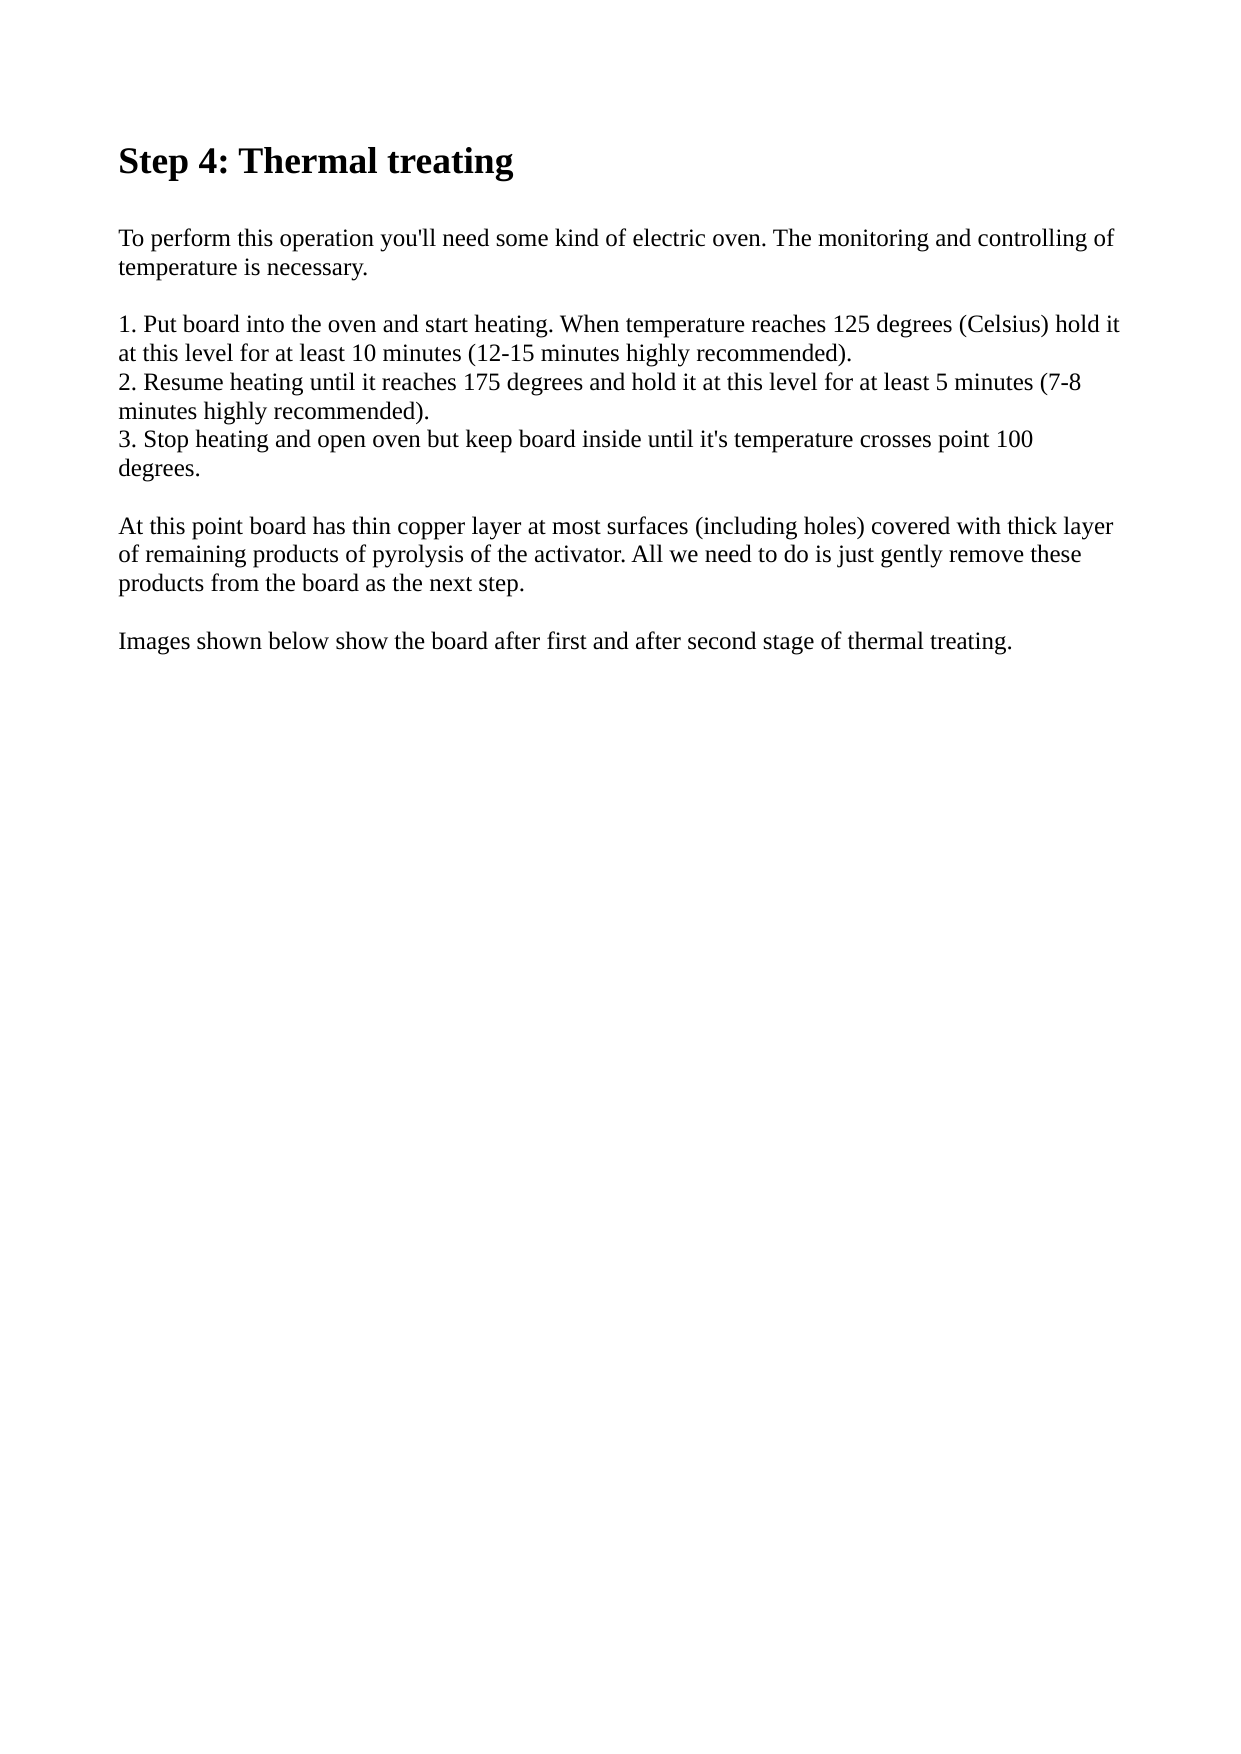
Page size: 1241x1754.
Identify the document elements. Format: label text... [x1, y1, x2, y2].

subtitle Step 4: Thermal treating [118, 139, 1122, 182]
text To perform this operation you'll need some kind of electric oven. The monitoring and controlling of temperature is necessary. 1. Put board into the oven and start heating. When temperature reaches 125 degrees (Celsius) hold it at this level for at least 10 minutes (12-15 minutes highly recommended). 2. Resume heating until it reaches 175 degrees and hold it at this level for at least 5 minutes (7-8 minutes highly recommended). 3. Stop heating and open oven but keep board inside until it's temperature crosses point 100 degrees. At this point board has thin copper layer at most surfaces (including holes) covered with thick layer of remaining products of pyrolysis of the activator. All we need to do is just gently remove these products from the board as the next step. Images shown below show the board after first and after second stage of thermal treating. [118, 223, 1122, 654]
